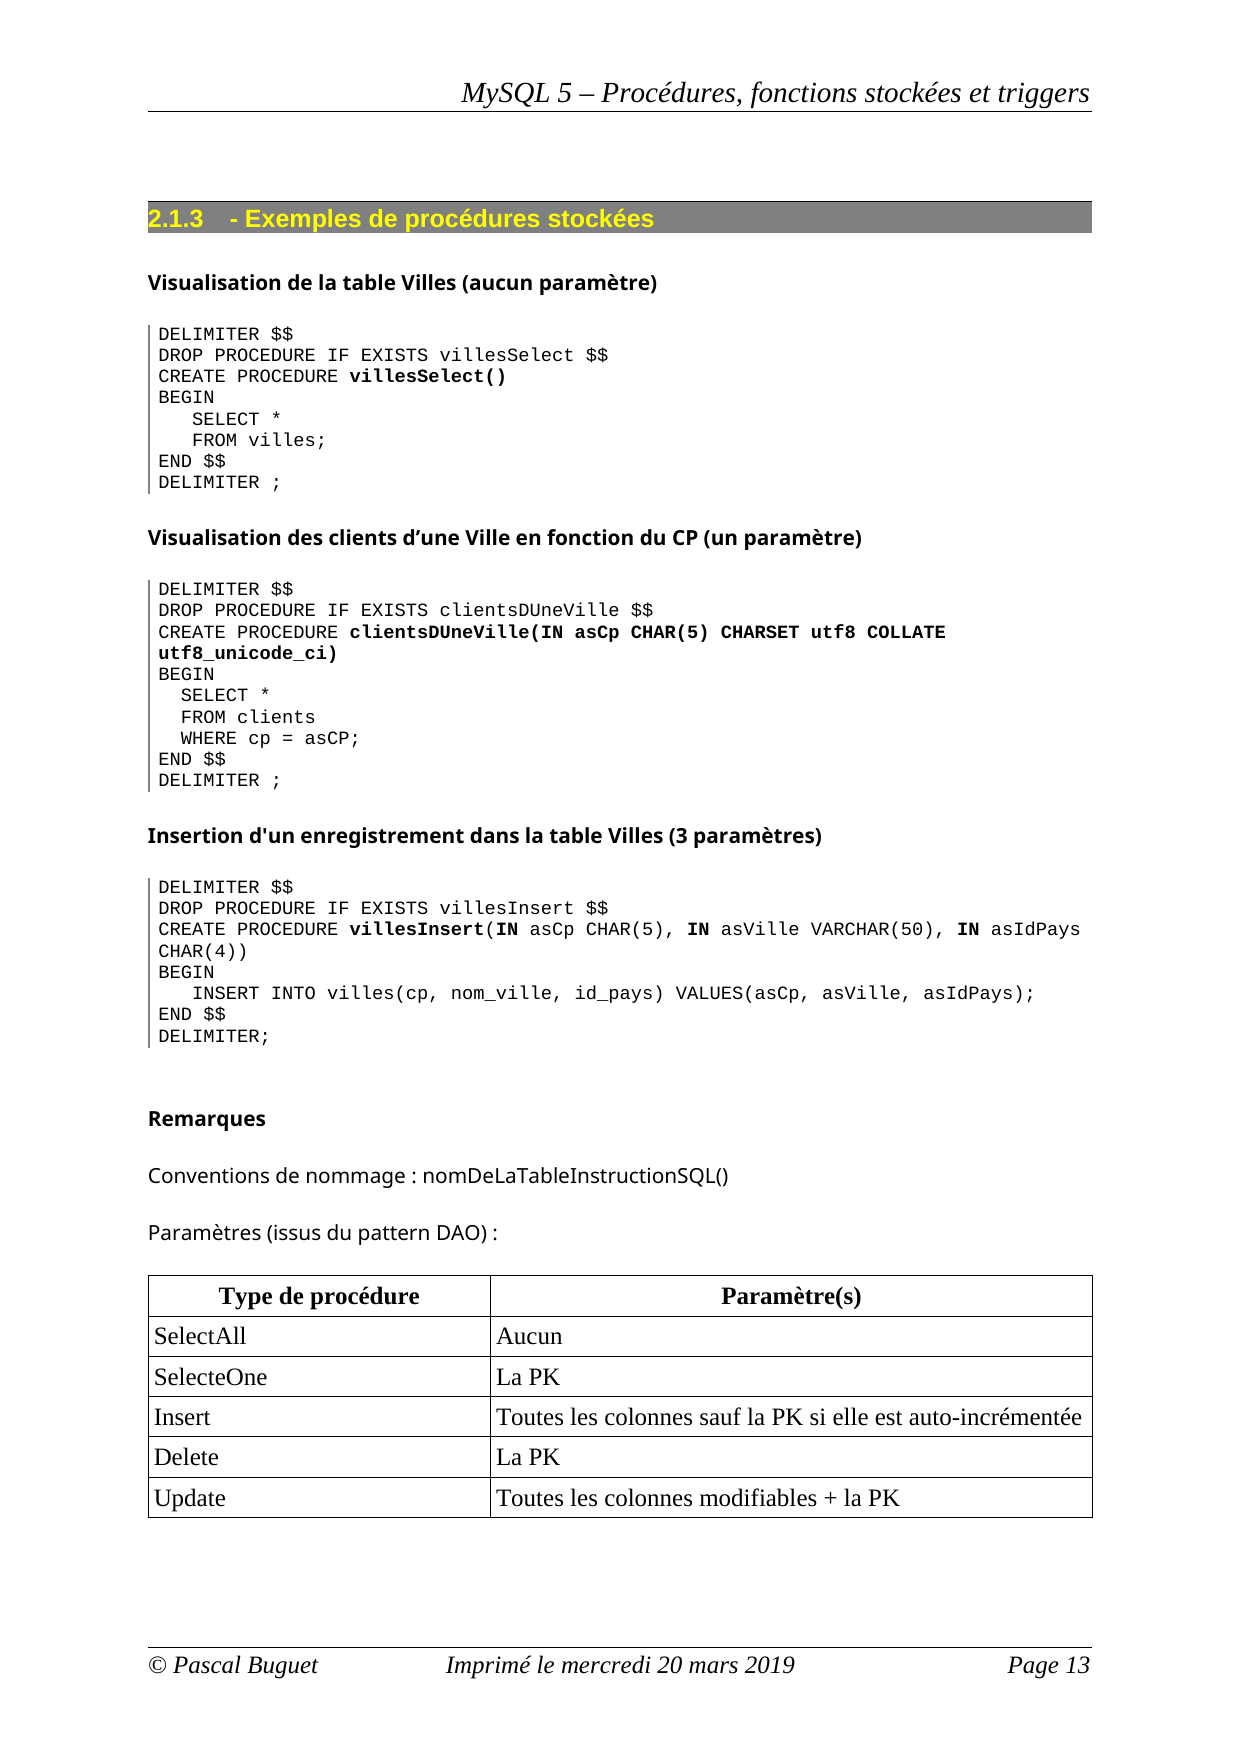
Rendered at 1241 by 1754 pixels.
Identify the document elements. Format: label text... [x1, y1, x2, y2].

table_cell Aucun [491, 1317, 1092, 1356]
table_header Type de procédure [149, 1276, 490, 1316]
table_cell La PK [491, 1437, 1092, 1477]
table_cell Delete [149, 1437, 490, 1477]
table_cell SelectAll [149, 1317, 490, 1356]
text Conventions de nommage : nomDeLaTableInstructionSQL() [148, 1161, 1092, 1190]
text Remarques [148, 1104, 1092, 1133]
text DELIMITER $$ [150, 580, 1092, 601]
text Paramètres (issus du pattern DAO) : [148, 1218, 1092, 1247]
text FROM clients [150, 707, 1092, 729]
text END $$ [150, 750, 1092, 771]
text DROP PROCEDURE IF EXISTS clientsDUneVille $$ [150, 601, 1092, 622]
text BEGIN [150, 388, 1092, 409]
text DROP PROCEDURE IF EXISTS villesSelect $$ [150, 346, 1092, 367]
text INSERT INTO villes(cp, nom_ville, id_pays) VALUES(asCp, asVille, asIdPays); [150, 984, 1092, 1005]
table_cell Toutes les colonnes sauf la PK si elle est auto-incrémentée [491, 1397, 1092, 1436]
text SELECT * [150, 686, 1092, 707]
text FROM villes; [150, 431, 1092, 452]
table_cell Update [149, 1478, 490, 1517]
text DELIMITER $$ [148, 324, 1092, 346]
text Insertion d'un enregistrement dans la table Villes (3 paramètres) [148, 821, 1092, 849]
text SELECT * [150, 409, 1092, 431]
text BEGIN [150, 963, 1092, 984]
text DELIMITER ; [150, 473, 1092, 494]
table_cell Toutes les colonnes modifiables + la PK [491, 1478, 1092, 1517]
subtitle - Exemples de procédures stockées [148, 202, 1092, 233]
text DELIMITER $$ [150, 878, 1092, 899]
text CREATE PROCEDURE clientsDUneVille(IN asCp CHAR(5) CHARSET utf8 COLLATE utf8_unicode_ci) [150, 622, 1092, 665]
text END $$ [150, 452, 1092, 473]
text BEGIN [150, 665, 1092, 686]
text CREATE PROCEDURE villesSelect() [150, 367, 1092, 388]
table_cell SelecteOne [149, 1357, 490, 1396]
text DELIMITER; [150, 1026, 1092, 1048]
table_cell La PK [491, 1357, 1092, 1396]
text Visualisation des clients d’une Ville en fonction du CP (un paramètre) [148, 523, 1092, 551]
text DROP PROCEDURE IF EXISTS villesInsert $$ [150, 899, 1092, 920]
text WHERE cp = asCP; [150, 729, 1092, 750]
text Visualisation de la table Villes (aucun paramètre) [148, 268, 1092, 296]
table_header Paramètre(s) [491, 1276, 1092, 1316]
text DELIMITER ; [150, 771, 1092, 792]
text END $$ [150, 1005, 1092, 1026]
text CREATE PROCEDURE villesInsert(IN asCp CHAR(5), IN asVille VARCHAR(50), IN asIdPays CHAR(4)) [150, 920, 1092, 963]
table_cell Insert [149, 1397, 490, 1436]
